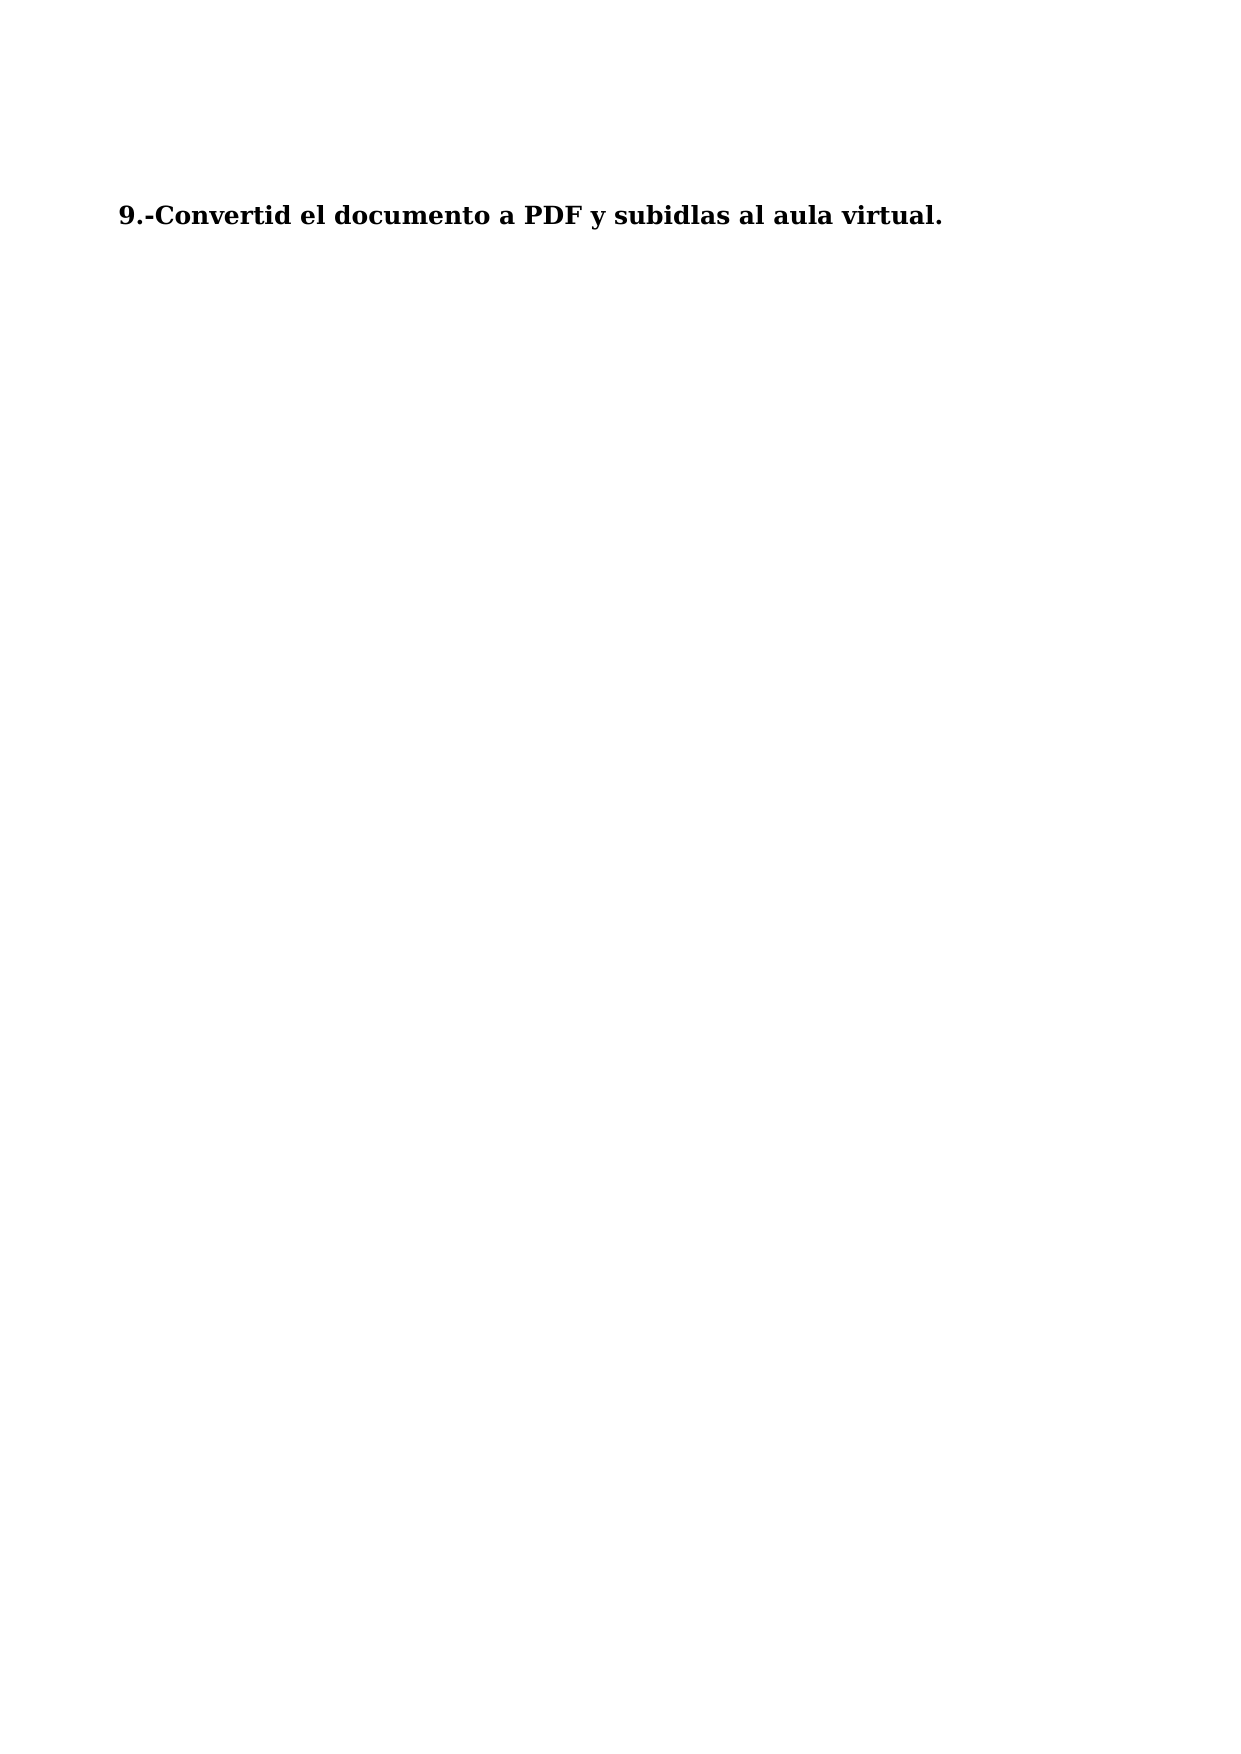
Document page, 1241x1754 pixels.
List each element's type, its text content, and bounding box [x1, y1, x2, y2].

text 9.-Convertid el documento a PDF y subidlas al aula virtual. [118, 201, 1122, 230]
